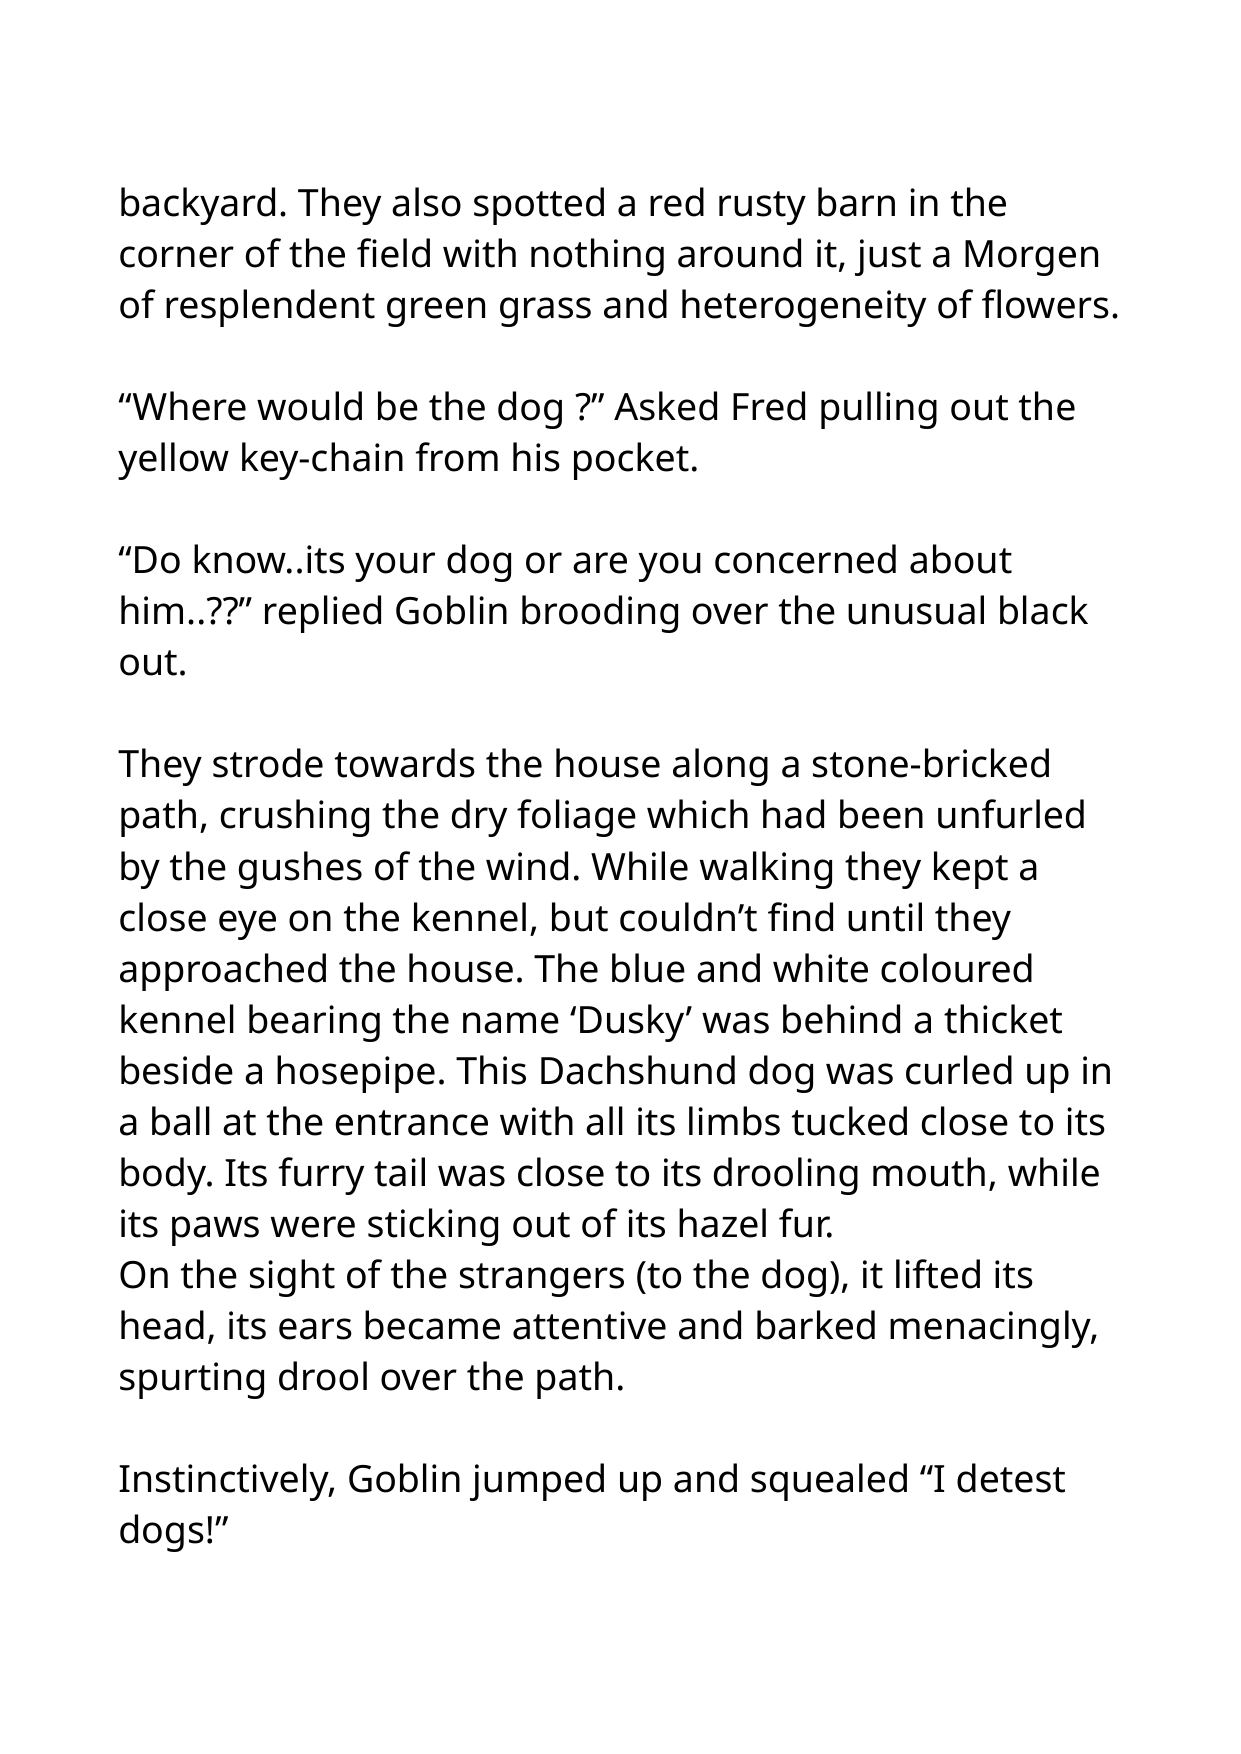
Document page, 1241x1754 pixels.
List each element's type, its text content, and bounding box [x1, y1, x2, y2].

text “Where would be the dog ?” Asked Fred pulling out the yellow key-chain from his pocket. [118, 381, 1122, 483]
text backyard. They also spotted a red rusty barn in the corner of the field with nothing around it, just a Morgen of resplendent green grass and heterogeneity of flowers. [118, 176, 1122, 329]
text Instinctively, Goblin jumped up and squealed “I detest dogs!” [118, 1452, 1122, 1554]
text On the sight of the strangers (to the dog), it lifted its head, its ears became attentive and barked menacingly, spurting drool over the path. [118, 1248, 1122, 1401]
text They strode towards the house along a stone-bricked path, crushing the dry foliage which had been unfurled by the gushes of the wind. While walking they kept a close eye on the kennel, but couldn’t find until they approached the house. The blue and white coloured kennel bearing the name ‘Dusky’ was behind a thicket beside a hosepipe. This Dachshund dog was curled up in a ball at the entrance with all its limbs tucked close to its body. Its furry tail was close to its drooling mouth, while its paws were sticking out of its hazel fur. [118, 738, 1122, 1248]
text “Do know..its your dog or are you concerned about him..??” replied Goblin brooding over the unusual black out. [118, 534, 1122, 687]
